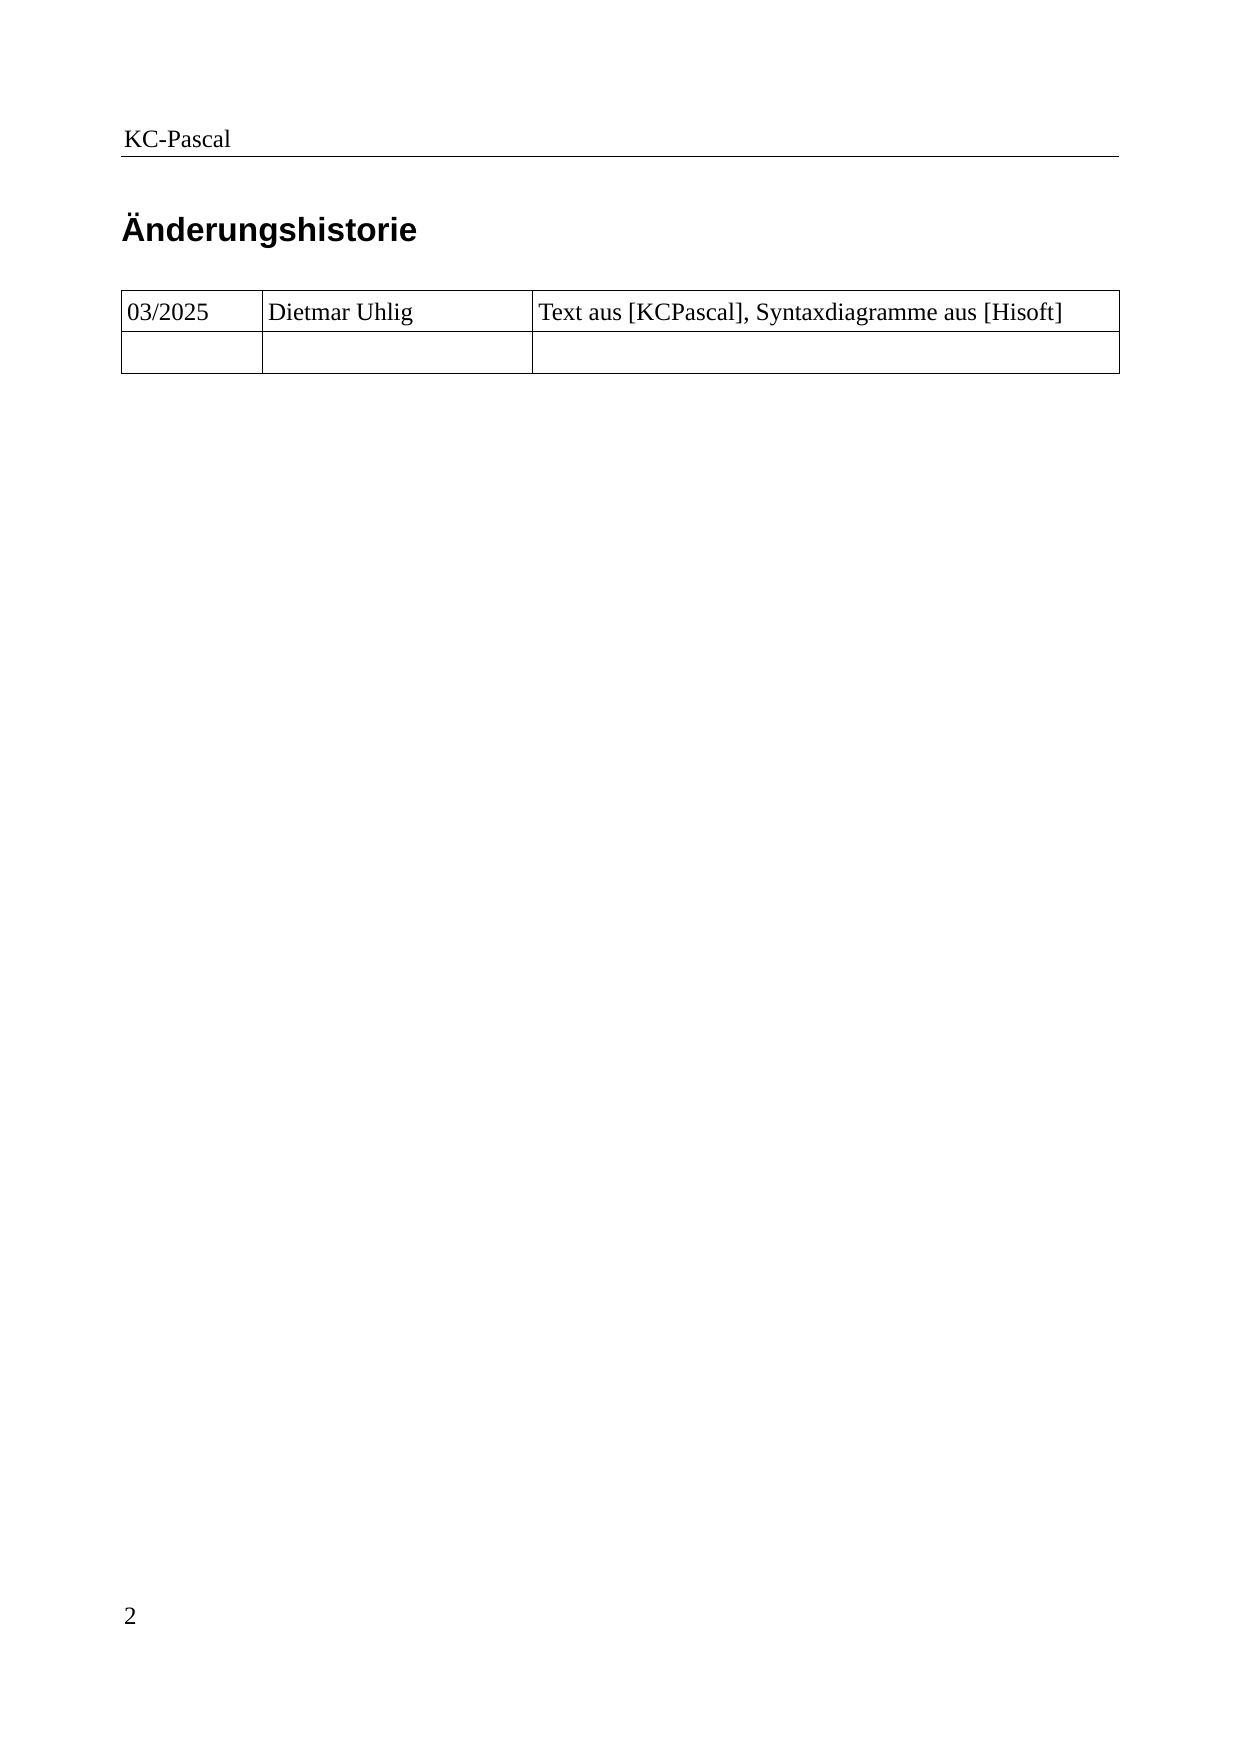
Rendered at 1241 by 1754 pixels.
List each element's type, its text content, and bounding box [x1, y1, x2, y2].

subtitle Änderungshistorie [121, 210, 1119, 249]
table_header Text aus [KCPascal], Syntaxdiagramme aus [Hisoft] [533, 291, 1119, 331]
table_cell [122, 332, 262, 372]
table_cell [263, 332, 532, 372]
table_header Dietmar Uhlig [263, 291, 532, 331]
table_header 03/2025 [122, 291, 262, 331]
table_cell [533, 332, 1119, 372]
